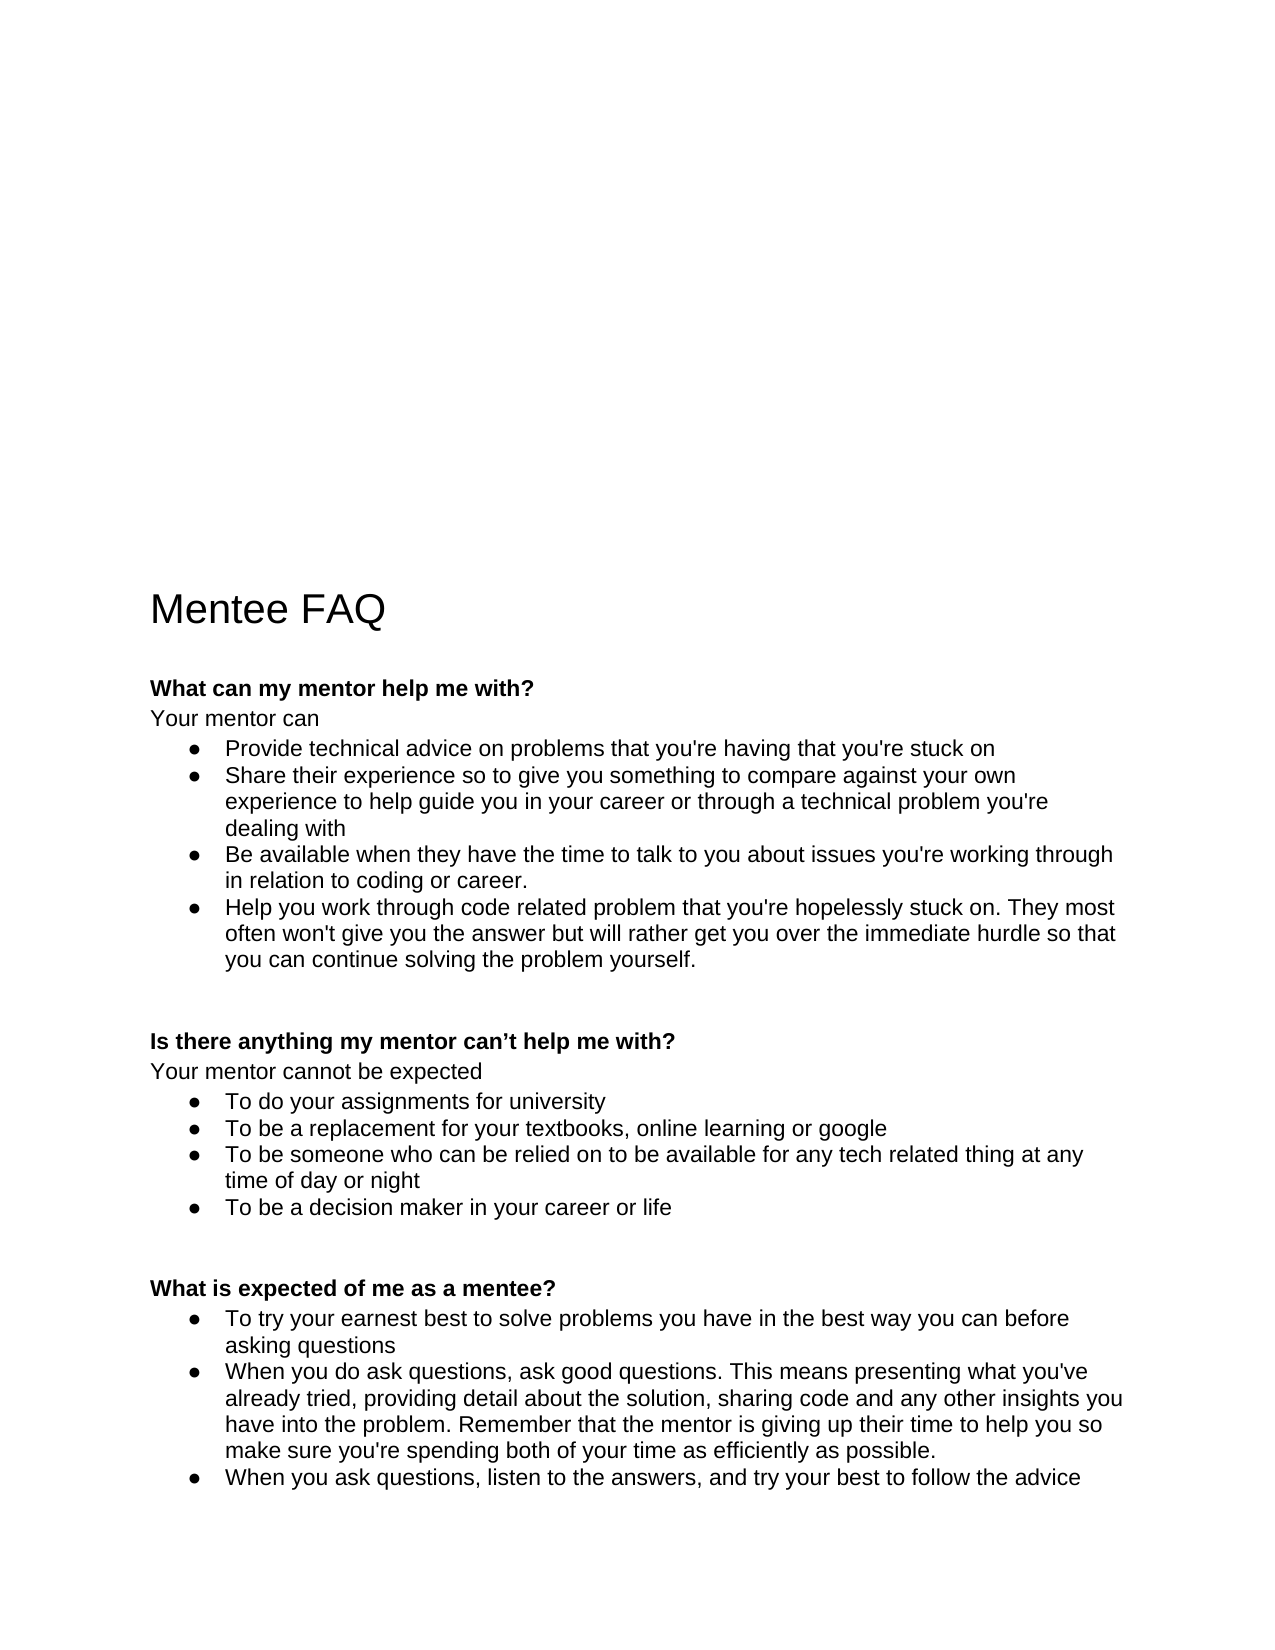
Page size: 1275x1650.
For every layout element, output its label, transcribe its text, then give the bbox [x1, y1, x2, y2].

list To do your assignments for university [187, 1088, 1125, 1114]
text Is there anything my mentor can’t help me with? [150, 1028, 1125, 1054]
list Help you work through code related problem that you're hopelessly stuck on. They most often won't give you the answer but will rather get you over the immediate hurdle so that you can continue solving the problem yourself. [187, 893, 1125, 973]
text What can my mentor help me with? [150, 675, 1125, 701]
list When you ask questions, listen to the answers, and try your best to follow the advice [187, 1463, 1125, 1490]
text What is expected of me as a mentee? [150, 1275, 1125, 1302]
list Share their experience so to give you something to compare against your own experience to help guide you in your career or through a technical problem you're dealing with [187, 762, 1125, 841]
text Your mentor can [150, 705, 1125, 732]
list To try your earnest best to solve problems you have in the best way you can before asking questions [187, 1305, 1125, 1358]
subtitle Mentee FAQ [150, 584, 1125, 632]
list To be a replacement for your textbooks, online learning or google [187, 1114, 1125, 1141]
list To be someone who can be relied on to be available for any tech related thing at any time of day or night [187, 1141, 1125, 1194]
text Your mentor cannot be expected [150, 1058, 1125, 1084]
list Provide technical advice on problems that you're having that you're stuck on [187, 735, 1125, 762]
list To be a decision maker in your career or life [187, 1194, 1125, 1220]
list Be available when they have the time to talk to you about issues you're working through in relation to coding or career. [187, 841, 1125, 893]
list When you do ask questions, ask good questions. This means presenting what you've already tried, providing detail about the solution, sharing code and any other insights you have into the problem. Remember that the mentor is giving up their time to help you so make sure you're spending both of your time as efficiently as possible. [187, 1358, 1125, 1463]
